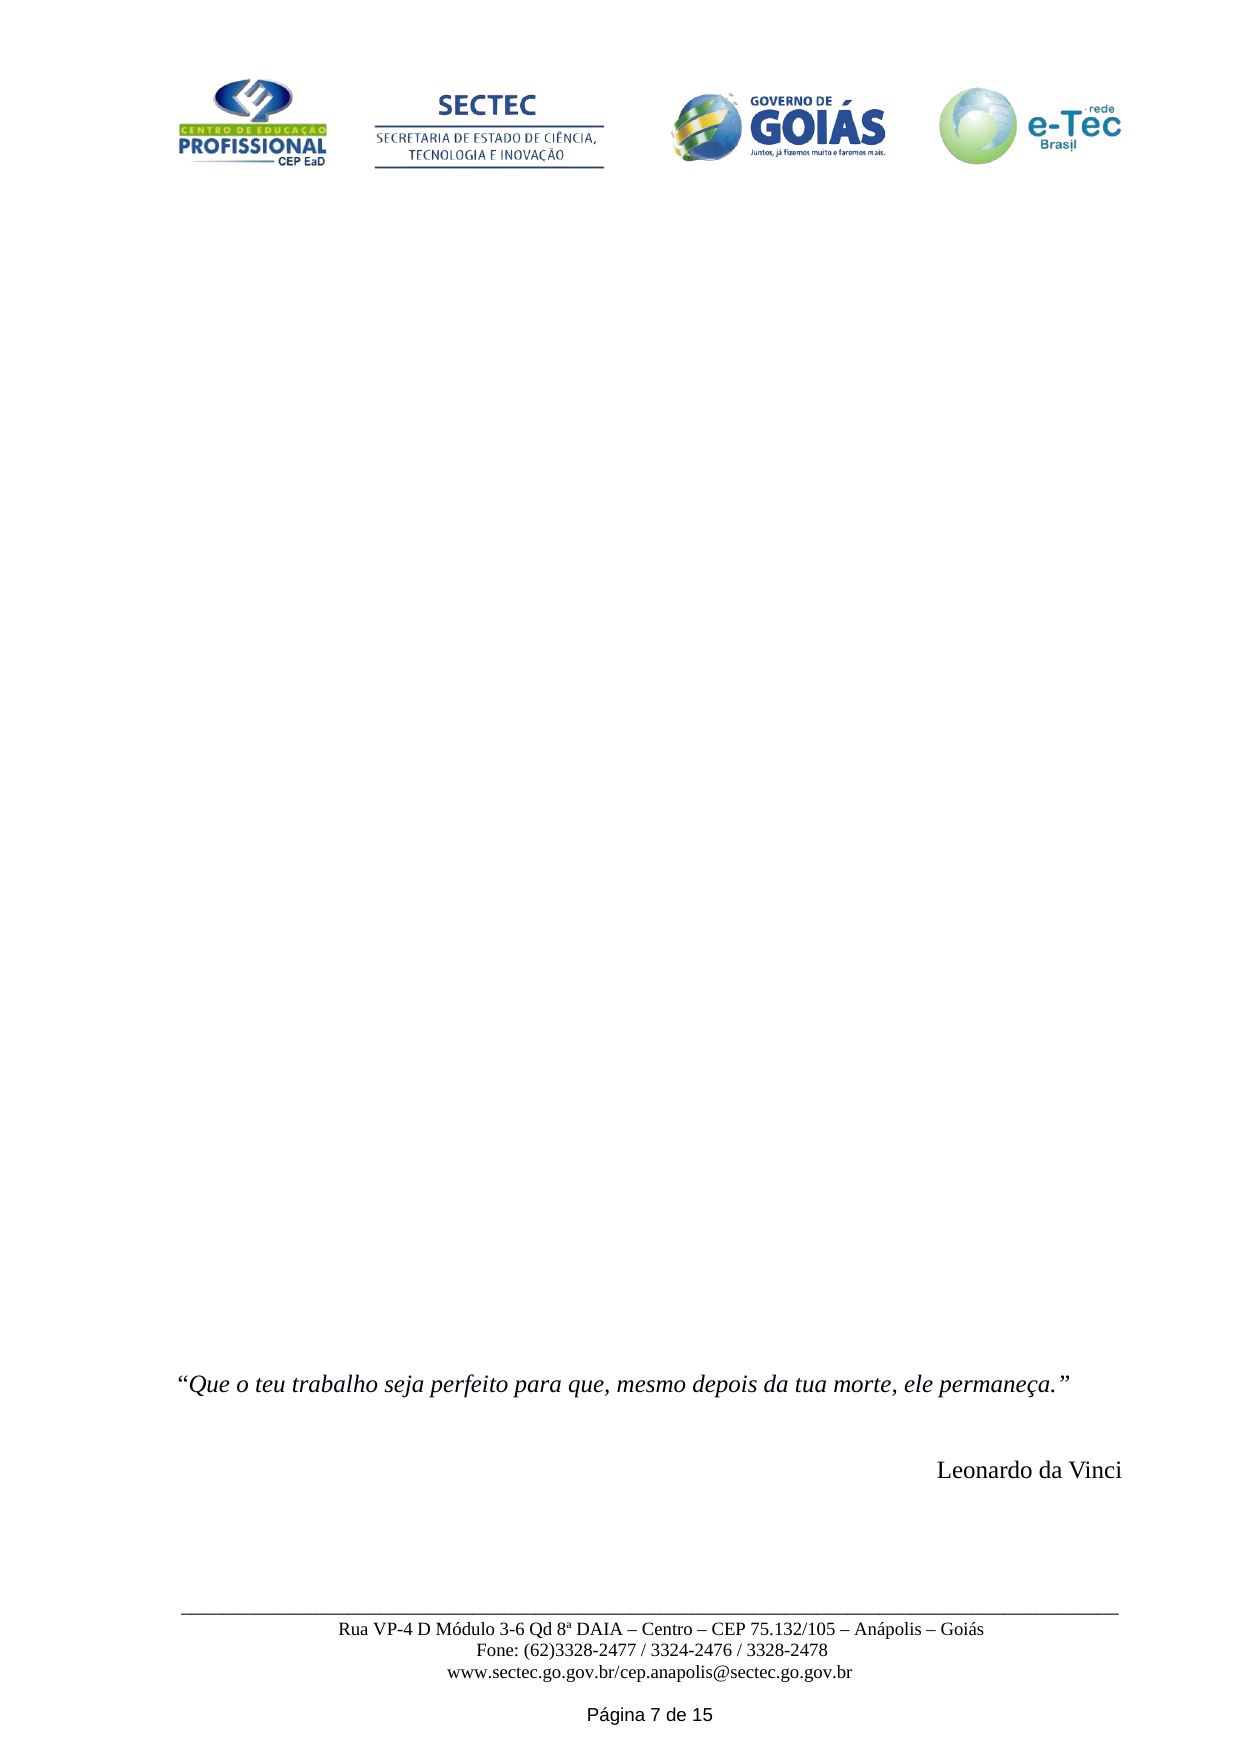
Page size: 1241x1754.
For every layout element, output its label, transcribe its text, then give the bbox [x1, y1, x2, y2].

text Leonardo da Vinci [177, 1456, 1122, 1484]
picture [177, 75, 1123, 176]
text “Que o teu trabalho seja perfeito para que, mesmo depois da tua morte, ele permaneça.” [177, 1369, 1122, 1398]
